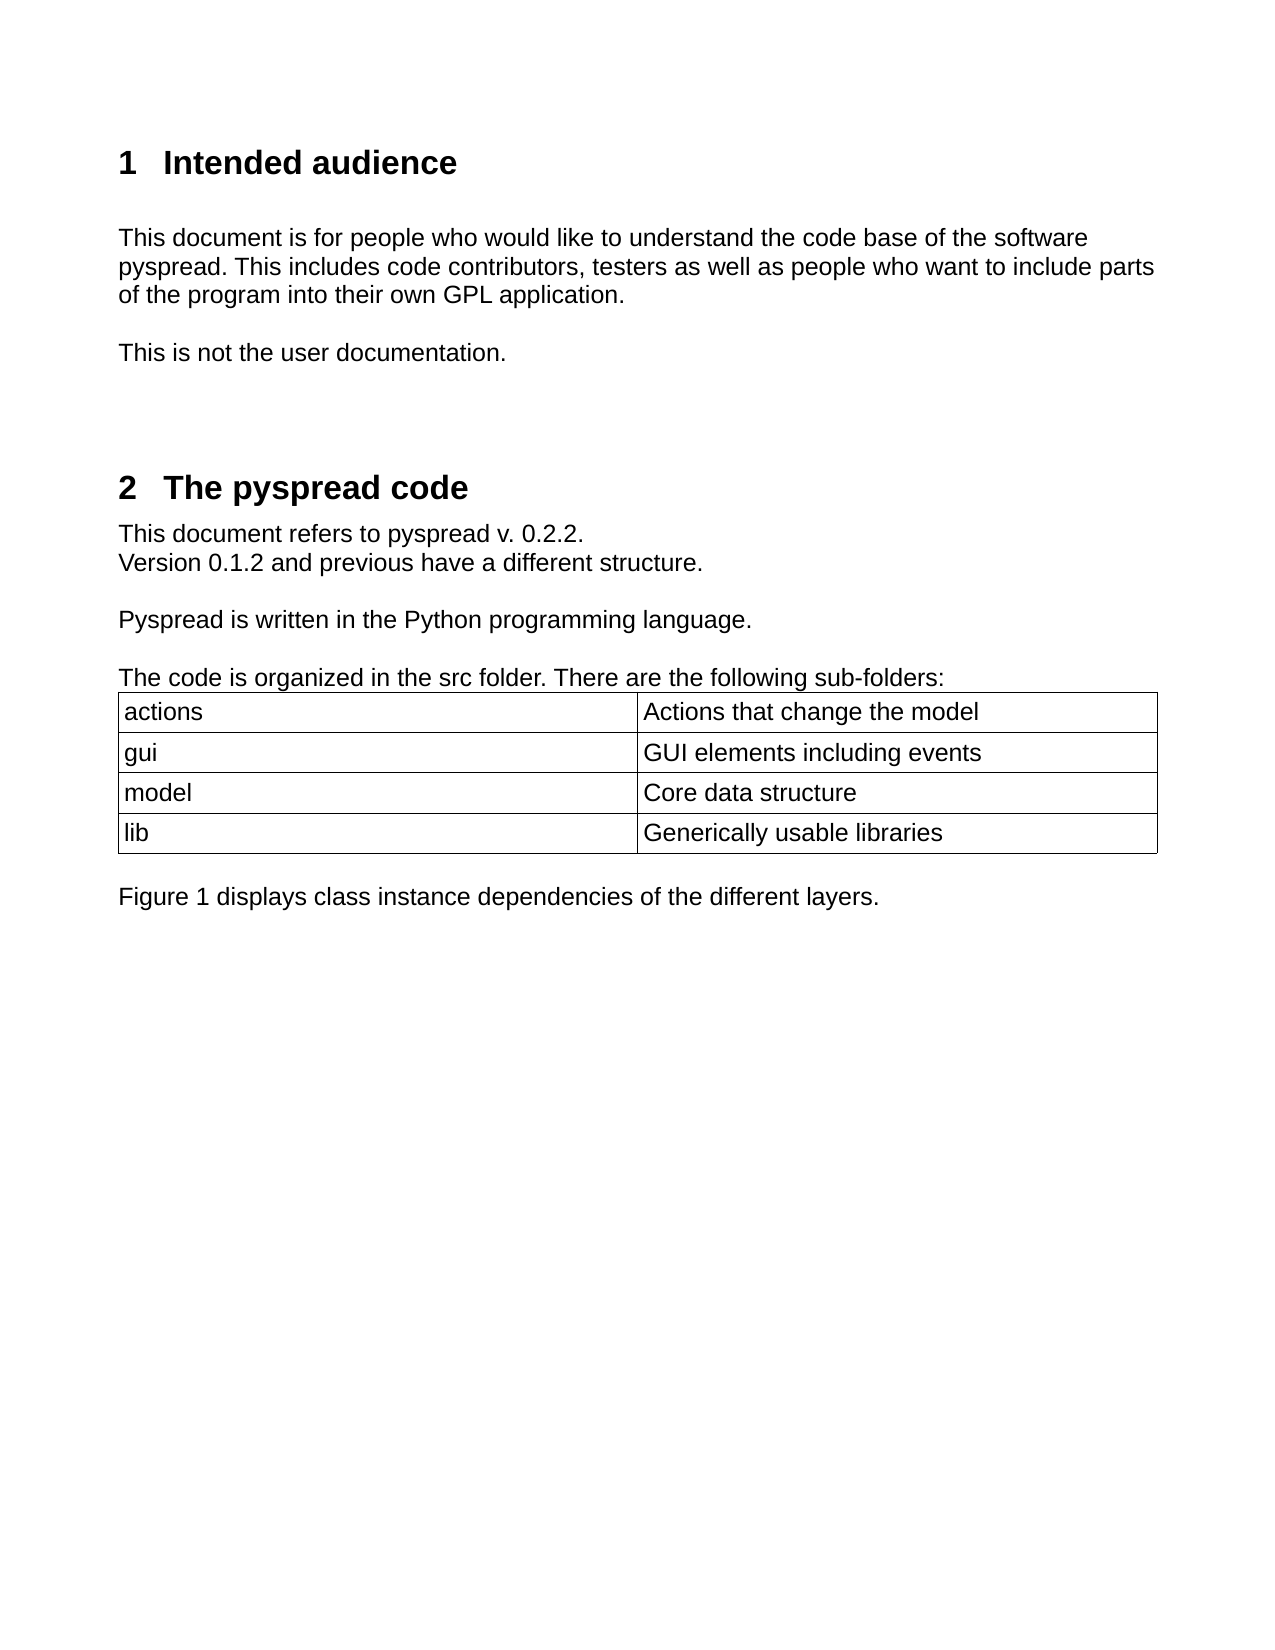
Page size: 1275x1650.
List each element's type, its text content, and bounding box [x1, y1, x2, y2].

subtitle Intended audience [118, 143, 1157, 182]
table_cell Generically usable libraries [638, 814, 1157, 853]
table_cell lib [119, 814, 637, 853]
text This is not the user documentation. [118, 338, 1157, 367]
text Pyspread is written in the Python programming language. [118, 605, 1157, 634]
table_header Actions that change the model [638, 693, 1157, 732]
table_header actions [119, 693, 637, 732]
table_cell Core data structure [638, 773, 1157, 812]
table_cell gui [119, 733, 637, 772]
table_cell model [119, 773, 637, 812]
text Version 0.1.2 and previous have a different structure. [118, 548, 1157, 577]
text The code is organized in the src folder. There are the following sub-folders: [118, 663, 1157, 692]
table_cell GUI elements including events [638, 733, 1157, 772]
text This document refers to pyspread v. 0.2.2. [118, 519, 1157, 548]
text This document is for people who would like to understand the code base of the software pyspread. This includes code contributors, testers as well as people who want to include parts of the program into their own GPL application. [118, 223, 1157, 309]
text Figure 1 displays class instance dependencies of the different layers. [118, 882, 1157, 910]
subtitle The pyspread code [118, 468, 1157, 507]
